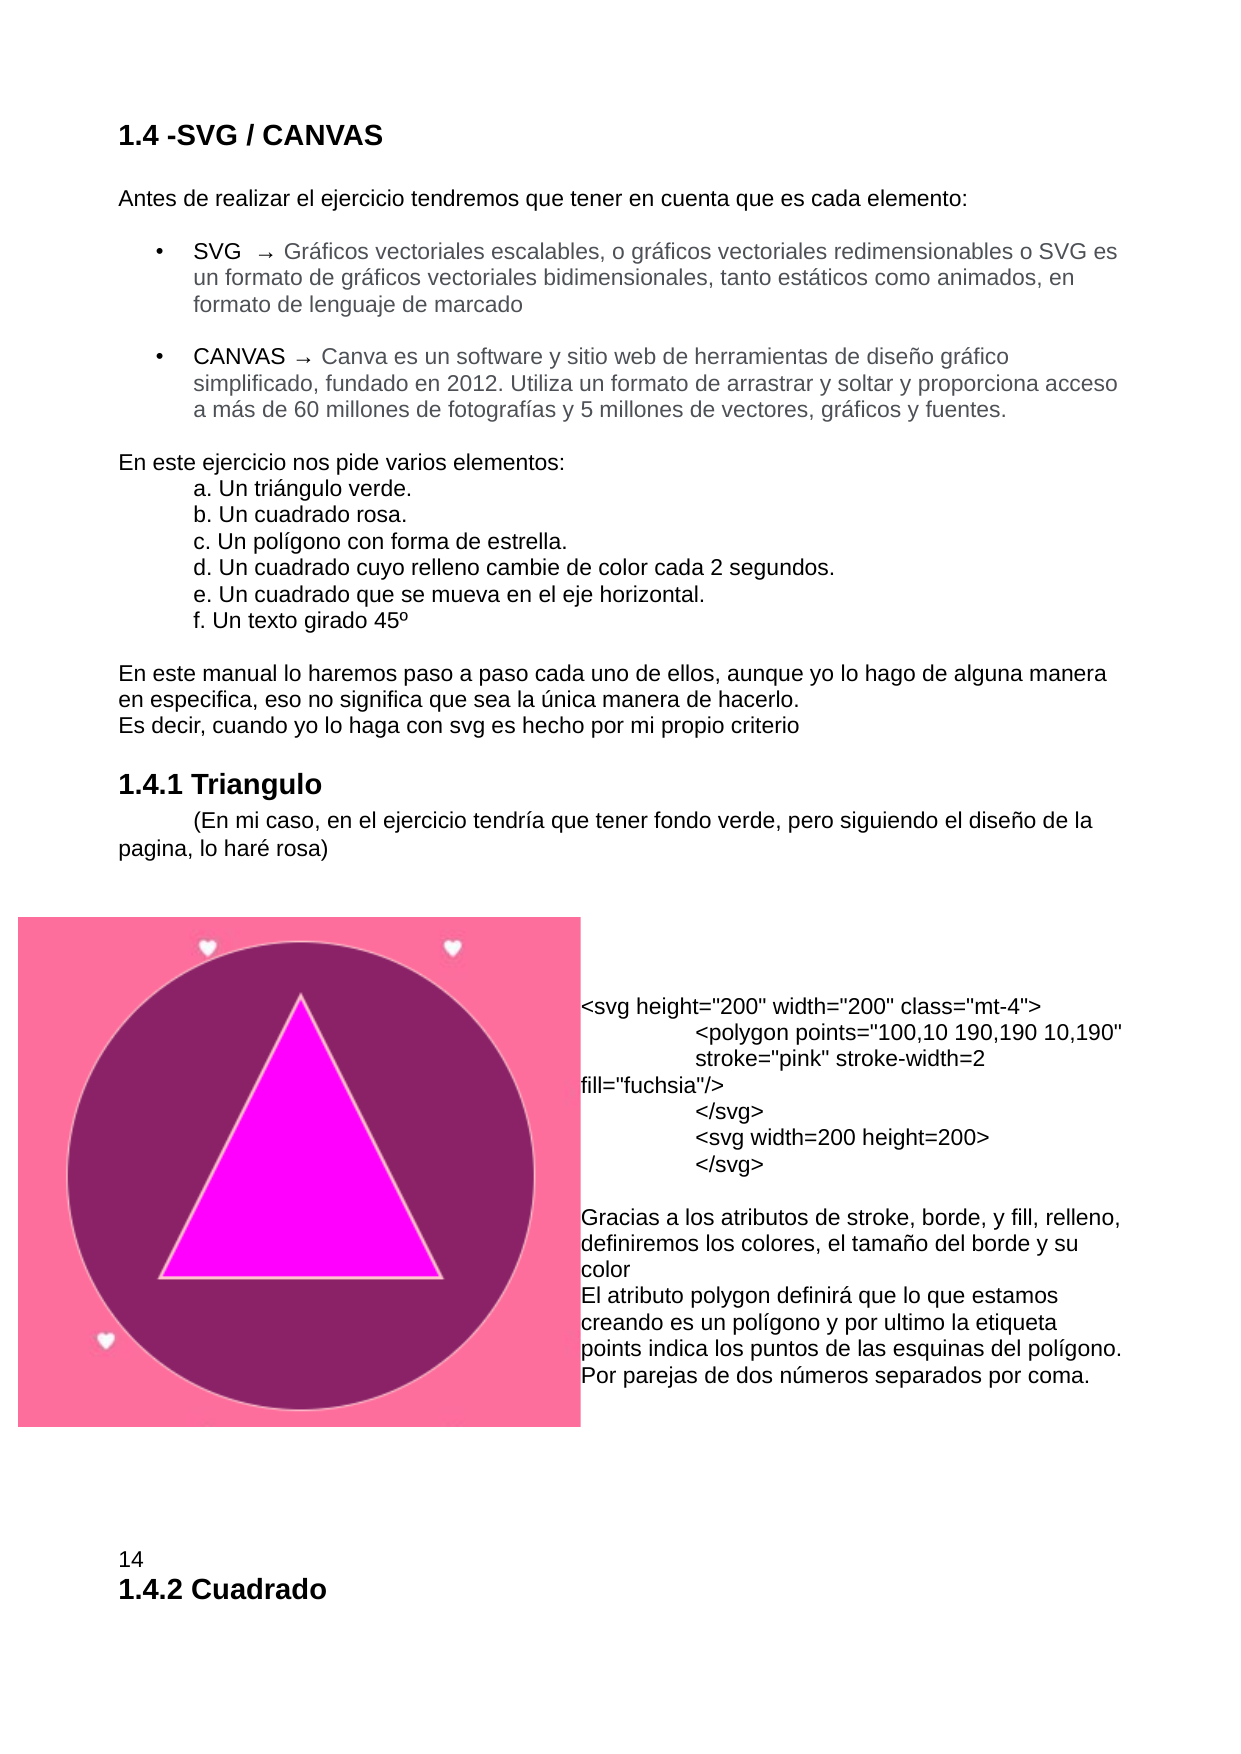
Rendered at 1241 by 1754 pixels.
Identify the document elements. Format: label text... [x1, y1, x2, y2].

text e. Un cuadrado que se mueva en el eje horizontal. [118, 581, 1122, 607]
text d. Un cuadrado cuyo relleno cambie de color cada 2 segundos. [118, 554, 1122, 581]
text 1.4 -SVG / CANVAS [118, 118, 1122, 152]
text </svg> [581, 1151, 1122, 1177]
text 1.4.2 Cuadrado [118, 1572, 1122, 1606]
text 1.4.1 Triangulo [118, 767, 1122, 801]
text <svg height="200" width="200" class="mt-4"> [581, 993, 1122, 1019]
list SVG → Gráficos vectoriales escalables, o gráficos vectoriales redimensionables o SVG es un formato de gráficos vectoriales bidimensionales, tanto estáticos como animados, en formato de lenguaje de marcado [156, 238, 1122, 317]
text 14 [118, 1546, 1122, 1572]
text El atributo polygon definirá que lo que estamos creando es un polígono y por ultimo la etiqueta points indica los puntos de las esquinas del polígono. Por parejas de dos números separados por coma. [581, 1282, 1122, 1388]
text Gracias a los atributos de stroke, borde, y fill, relleno, definiremos los colores, el tamaño del borde y su color [581, 1203, 1122, 1282]
text En este ejercicio nos pide varios elementos: [118, 449, 1122, 475]
text <svg width=200 height=200> [581, 1124, 1122, 1151]
text stroke="pink" stroke-width=2 fill="fuchsia"/> [581, 1045, 1122, 1098]
text Es decir, cuando yo lo haga con svg es hecho por mi propio criterio [118, 712, 1122, 739]
text En este manual lo haremos paso a paso cada uno de ellos, aunque yo lo hago de alguna manera en especifica, eso no significa que sea la única manera de hacerlo. [118, 659, 1122, 712]
text </svg> [581, 1098, 1122, 1124]
text b. Un cuadrado rosa. [118, 501, 1122, 528]
text <polygon points="100,10 190,190 10,190" [581, 1019, 1122, 1045]
list CANVAS → Canva es un software y sitio web de herramientas de diseño gráfico simplificado, fundado en 2012. Utiliza un formato de arrastrar y soltar y proporciona acceso a más de 60 millones de fotografías y 5 millones de vectores, gráficos y fuentes. [156, 343, 1122, 422]
text (En mi caso, en el ejercicio tendría que tener fondo verde, pero siguiendo el diseño de la pagina, lo haré rosa) [118, 801, 1122, 861]
text f. Un texto girado 45º [118, 607, 1122, 633]
text a. Un triángulo verde. [118, 475, 1122, 501]
picture [18, 917, 581, 1427]
text Antes de realizar el ejercicio tendremos que tener en cuenta que es cada elemento: [118, 185, 1122, 212]
text c. Un polígono con forma de estrella. [118, 528, 1122, 554]
